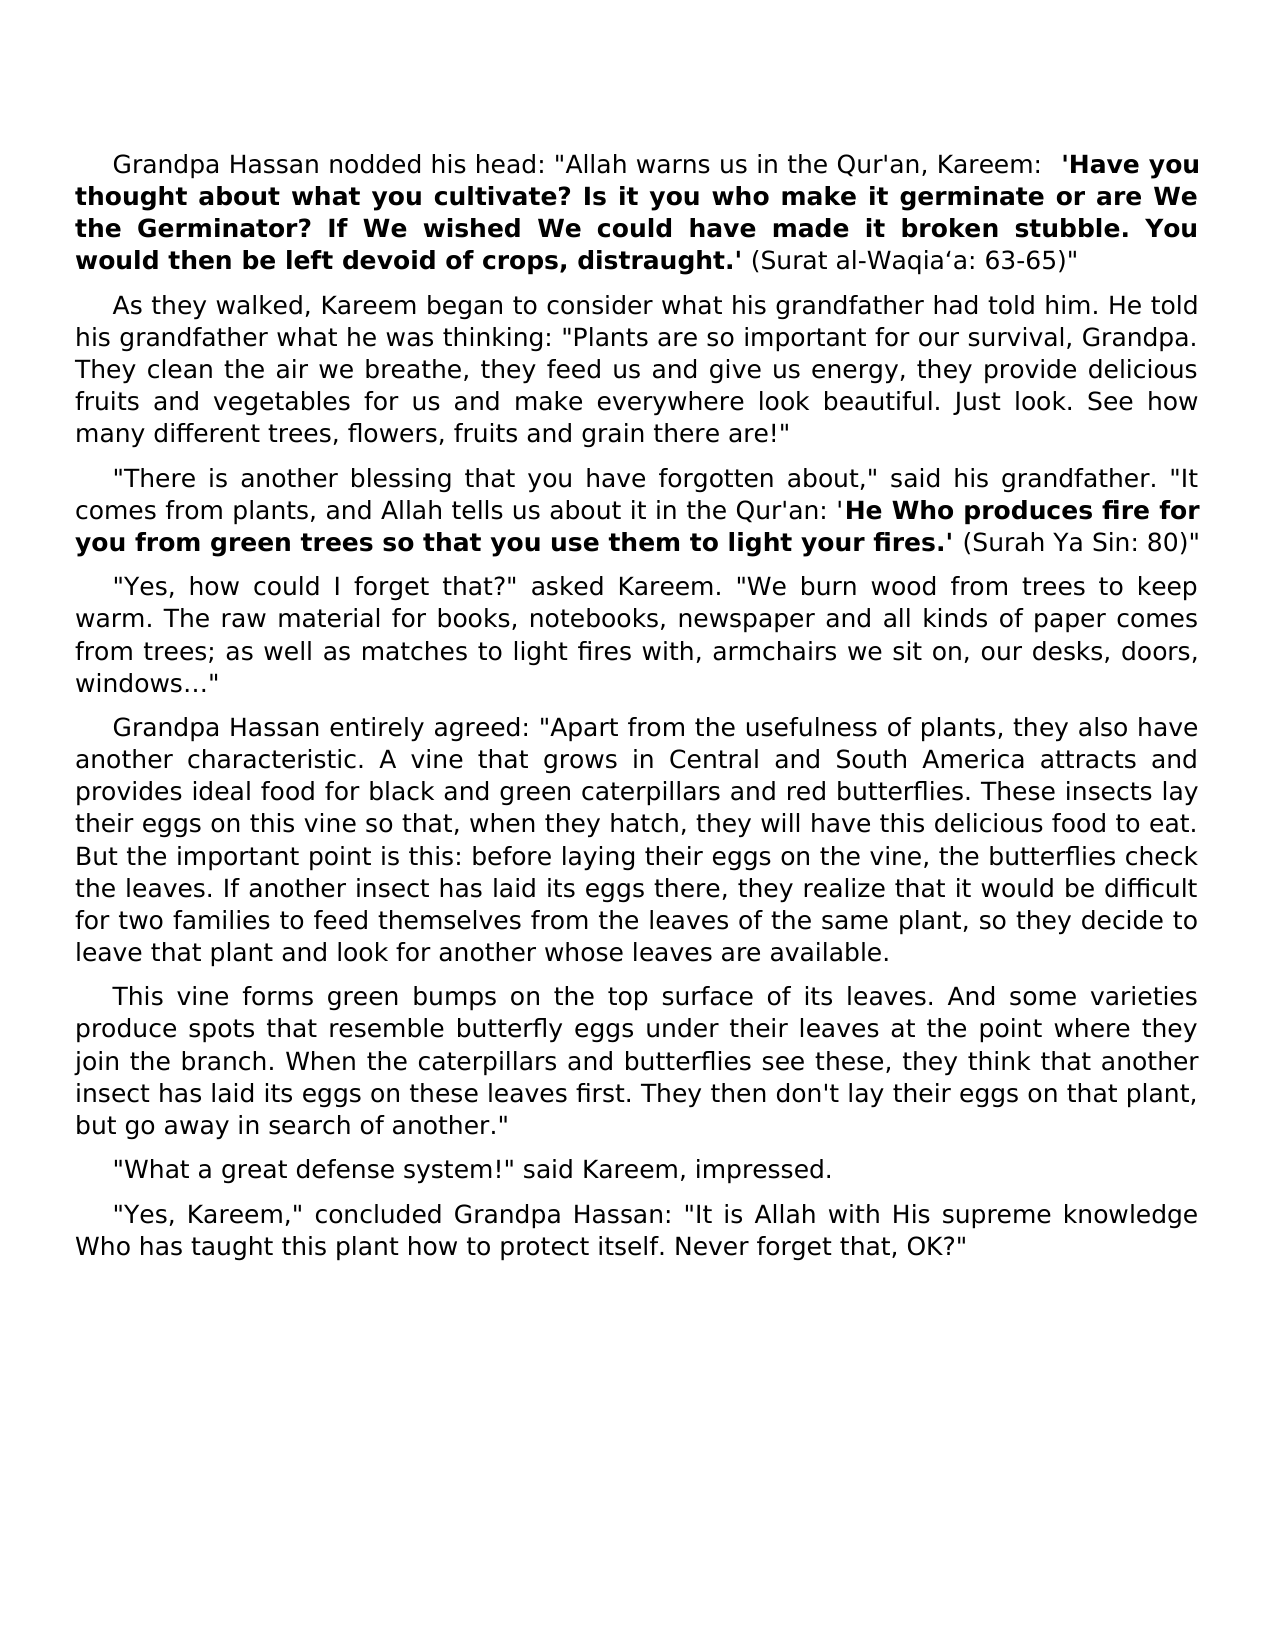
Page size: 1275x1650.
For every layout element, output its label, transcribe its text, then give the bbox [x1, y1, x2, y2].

text "What a great defense system!" said Kareem, impressed. [75, 1155, 1200, 1184]
text Grandpa Hassan entirely agreed: "Apart from the usefulness of plants, they also have another characteristic. A vine that grows in Central and South America attracts and provides ideal food for black and green caterpillars and red butterflies. These insects lay their eggs on this vine so that, when they hatch, they will have this delicious food to eat. But the important point is this: before laying their eggs on the vine, the butterflies check the leaves. If another insect has laid its eggs there, they realize that it would be difficult for two families to feed themselves from the leaves of the same plant, so they decide to leave that plant and look for another whose leaves are available. [75, 713, 1200, 967]
text Grandpa Hassan nodded his head: "Allah warns us in the Qur'an, Kareem: 'Have you thought about what you cultivate? Is it you who make it germinate or are We the Germinator? If We wished We could have made it broken stubble. You would then be left devoid of crops, distraught.' (Surat al-Waqia‘a: 63-65)" [75, 150, 1200, 275]
text "There is another blessing that you have forgotten about," said his grandfather. "It comes from plants, and Allah tells us about it in the Qur'an: 'He Who produces fire for you from green trees so that you use them to light your fires.' (Surah Ya Sin: 80)" [75, 464, 1200, 557]
text "Yes, Kareem," concluded Grandpa Hassan: "It is Allah with His supreme knowledge Who has taught this plant how to protect itself. Never forget that, OK?" [75, 1200, 1200, 1261]
text As they walked, Kareem began to consider what his grandfather had told him. He told his grandfather what he was thinking: "Plants are so important for our survival, Grandpa. They clean the air we breathe, they feed us and give us energy, they provide delicious fruits and vegetables for us and make everywhere look beautiful. Just look. See how many different trees, flowers, fruits and grain there are!" [75, 291, 1200, 448]
text This vine forms green bumps on the top surface of its leaves. And some varieties produce spots that resemble butterfly eggs under their leaves at the point where they join the branch. When the caterpillars and butterflies see these, they think that another insect has laid its eggs on these leaves first. They then don't lay their eggs on that plant, but go away in search of another." [75, 982, 1200, 1140]
text "Yes, how could I forget that?" asked Kareem. "We burn wood from trees to keep warm. The raw material for books, notebooks, newspaper and all kinds of paper comes from trees; as well as matches to light fires with, armchairs we sit on, our desks, doors, windows…" [75, 572, 1200, 698]
